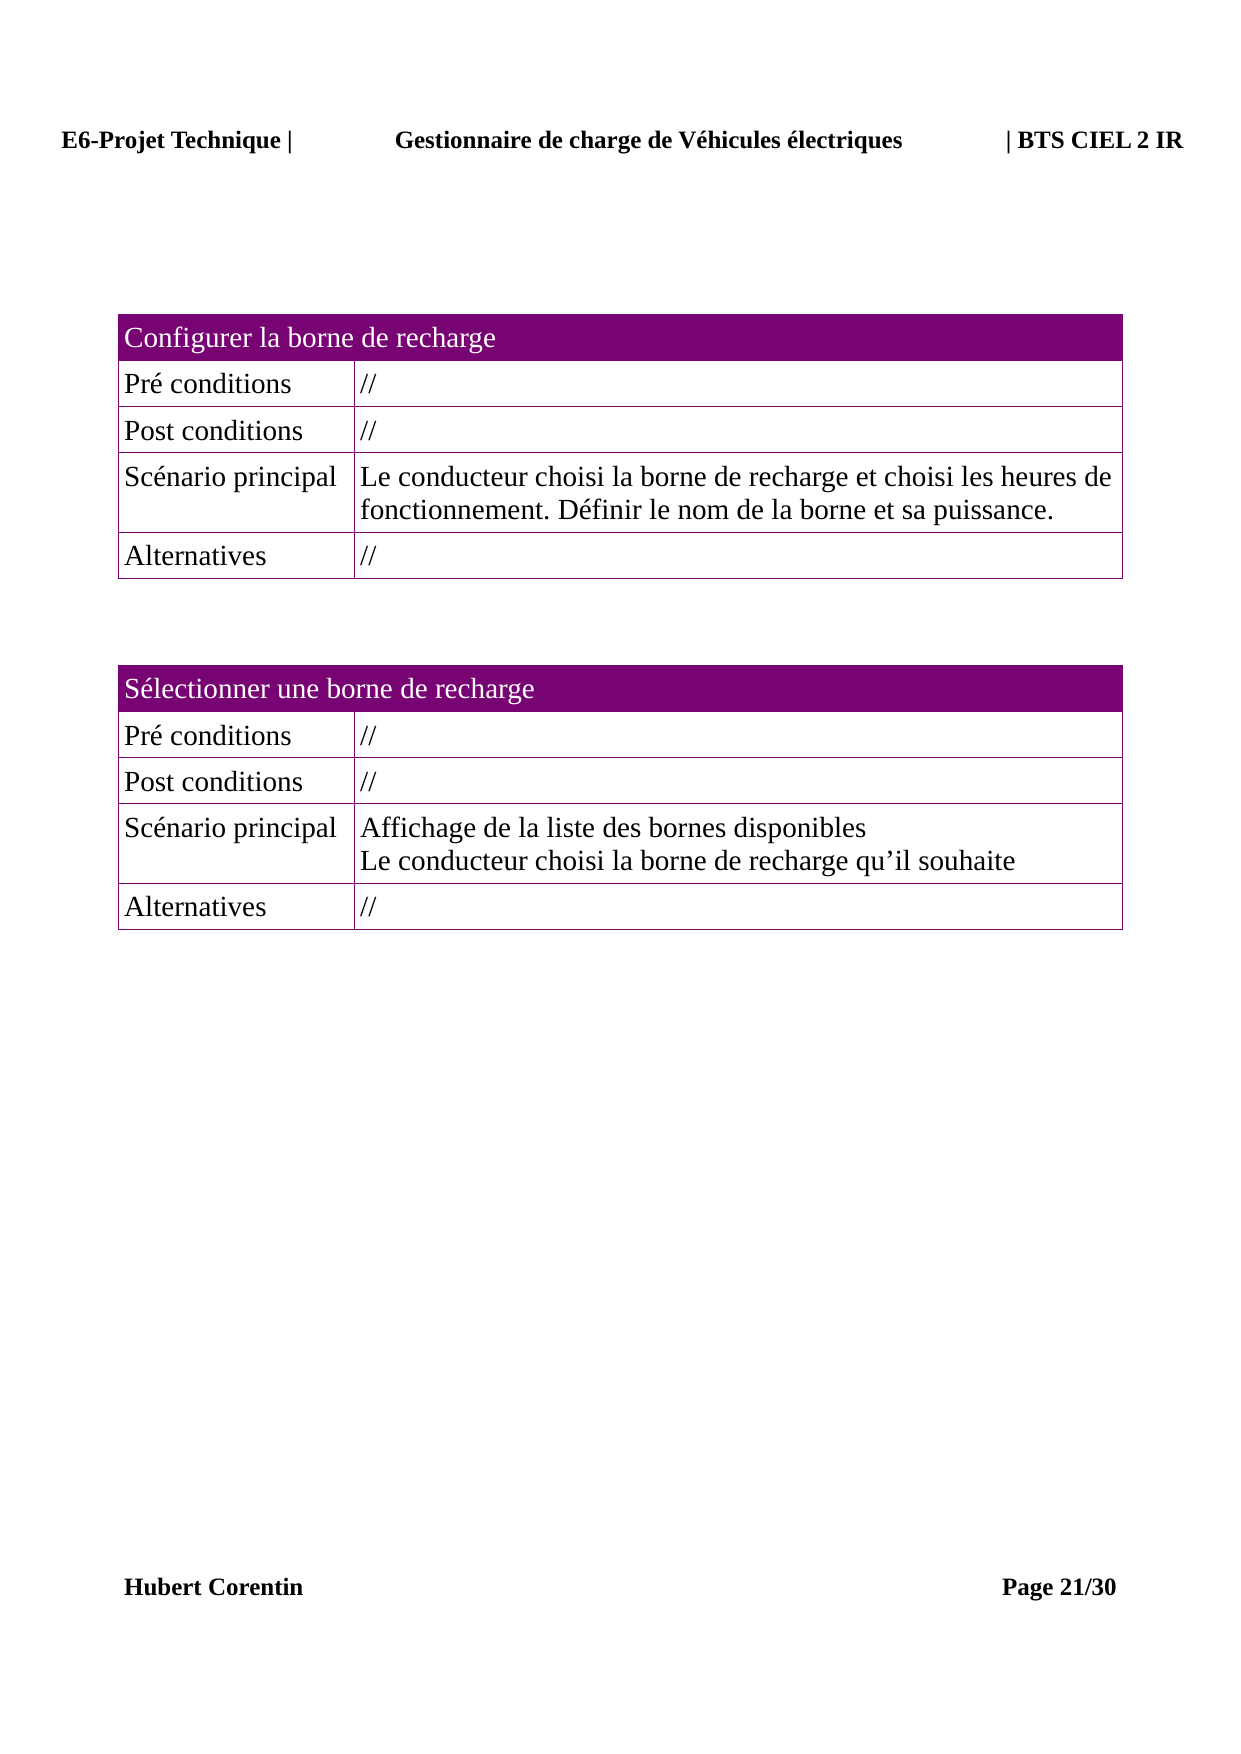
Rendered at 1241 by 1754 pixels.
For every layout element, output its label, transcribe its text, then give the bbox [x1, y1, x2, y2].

table_cell Affichage de la liste des bornes disponibles Le conducteur choisi la borne de recharge qu’il souhaite [355, 804, 1122, 883]
table_cell Alternatives [119, 884, 354, 929]
table_cell Le conducteur choisi la borne de recharge et choisi les heures de fonctionnement. Définir le nom de la borne et sa puissance. [355, 453, 1122, 532]
table_cell Scénario principal [119, 453, 354, 532]
table_cell // [355, 758, 1122, 803]
table_header Configurer la borne de recharge [119, 315, 1122, 360]
table_cell Scénario principal [119, 804, 354, 883]
table_cell // [355, 407, 1122, 452]
table_cell // [355, 884, 1122, 929]
table_cell Pré conditions [119, 361, 354, 406]
table_cell Post conditions [119, 407, 354, 452]
table_cell Post conditions [119, 758, 354, 803]
table_cell Pré conditions [119, 712, 354, 757]
table_cell // [355, 361, 1122, 406]
table_cell // [355, 712, 1122, 757]
table_header Sélectionner une borne de recharge [119, 666, 1122, 711]
table_cell Alternatives [119, 533, 354, 578]
table_cell // [355, 533, 1122, 578]
